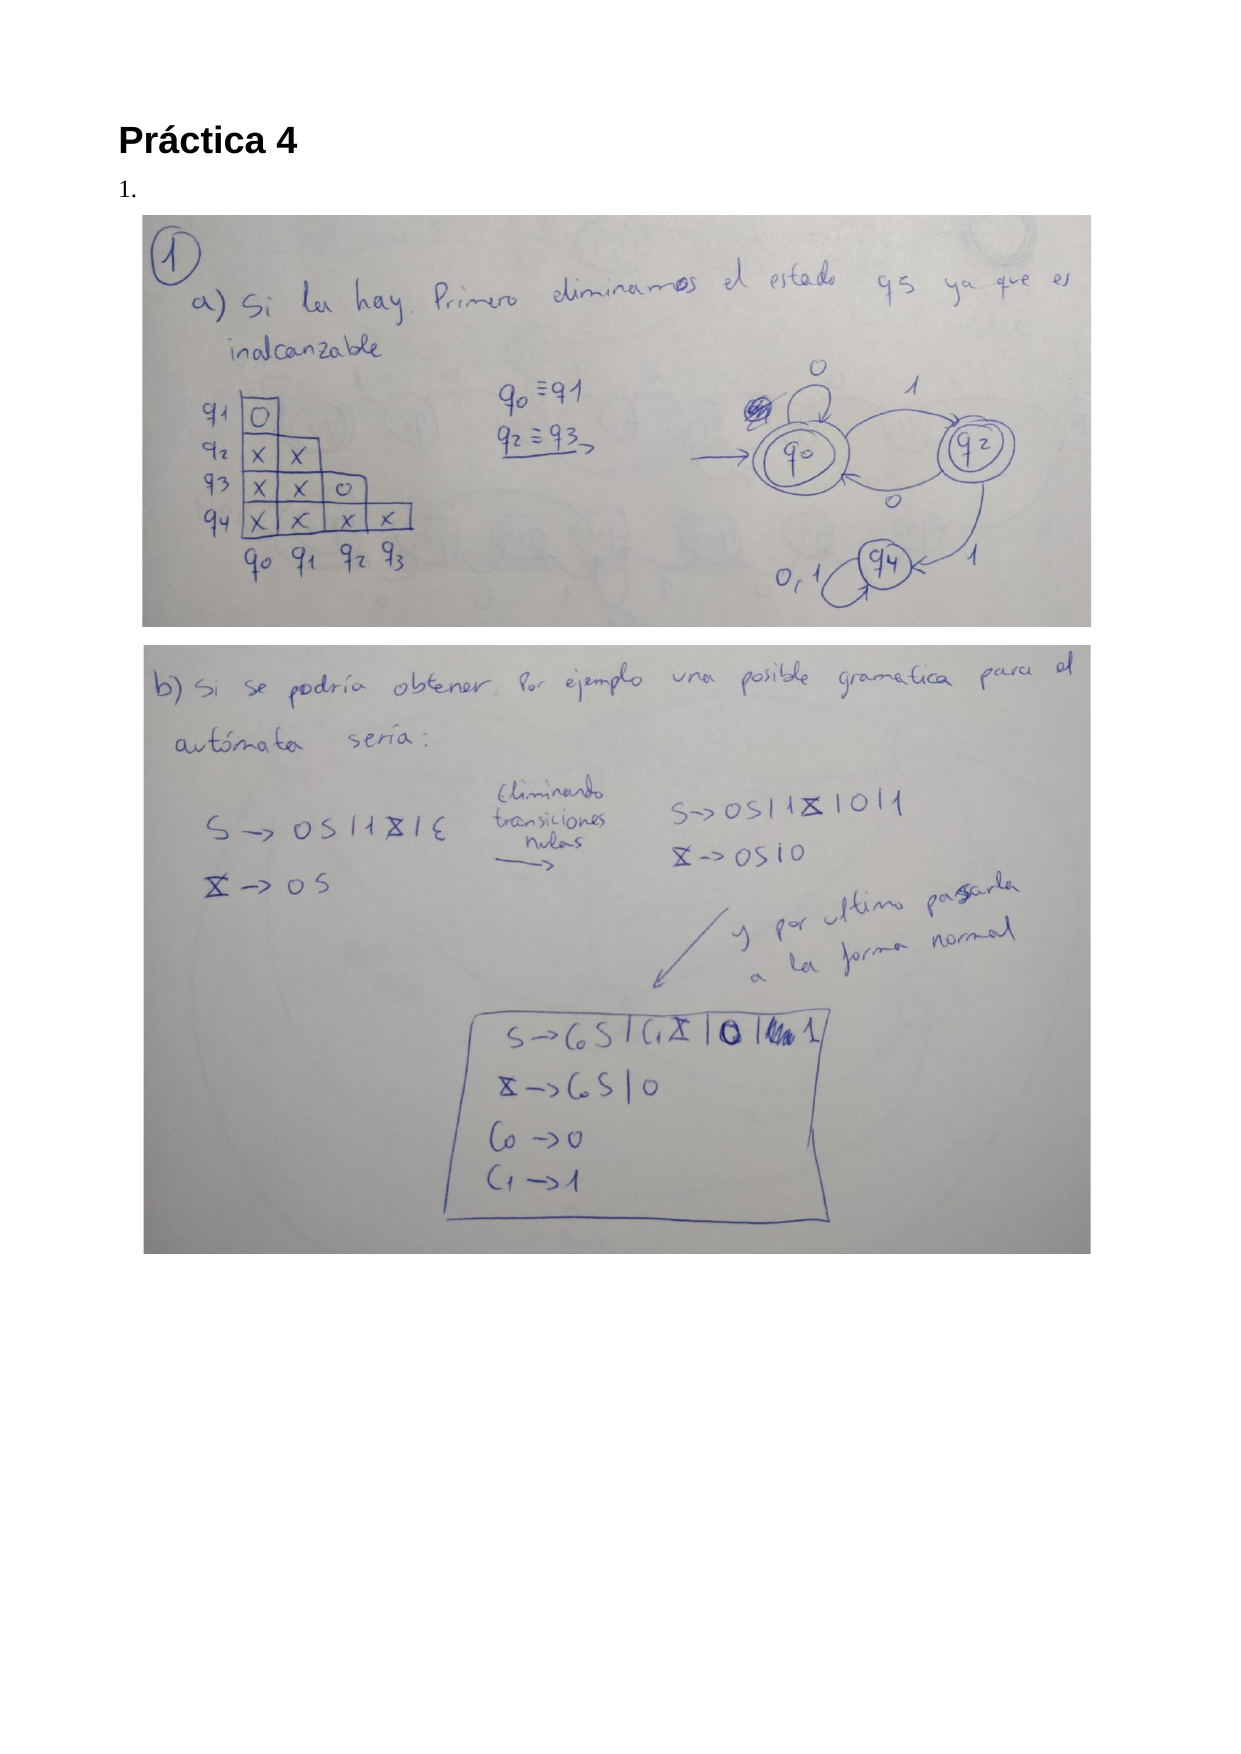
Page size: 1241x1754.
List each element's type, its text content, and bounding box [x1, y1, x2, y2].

subtitle Práctica 4 [118, 118, 1122, 162]
text 1. [118, 174, 1122, 203]
picture [143, 645, 1091, 1254]
picture [142, 215, 1092, 627]
